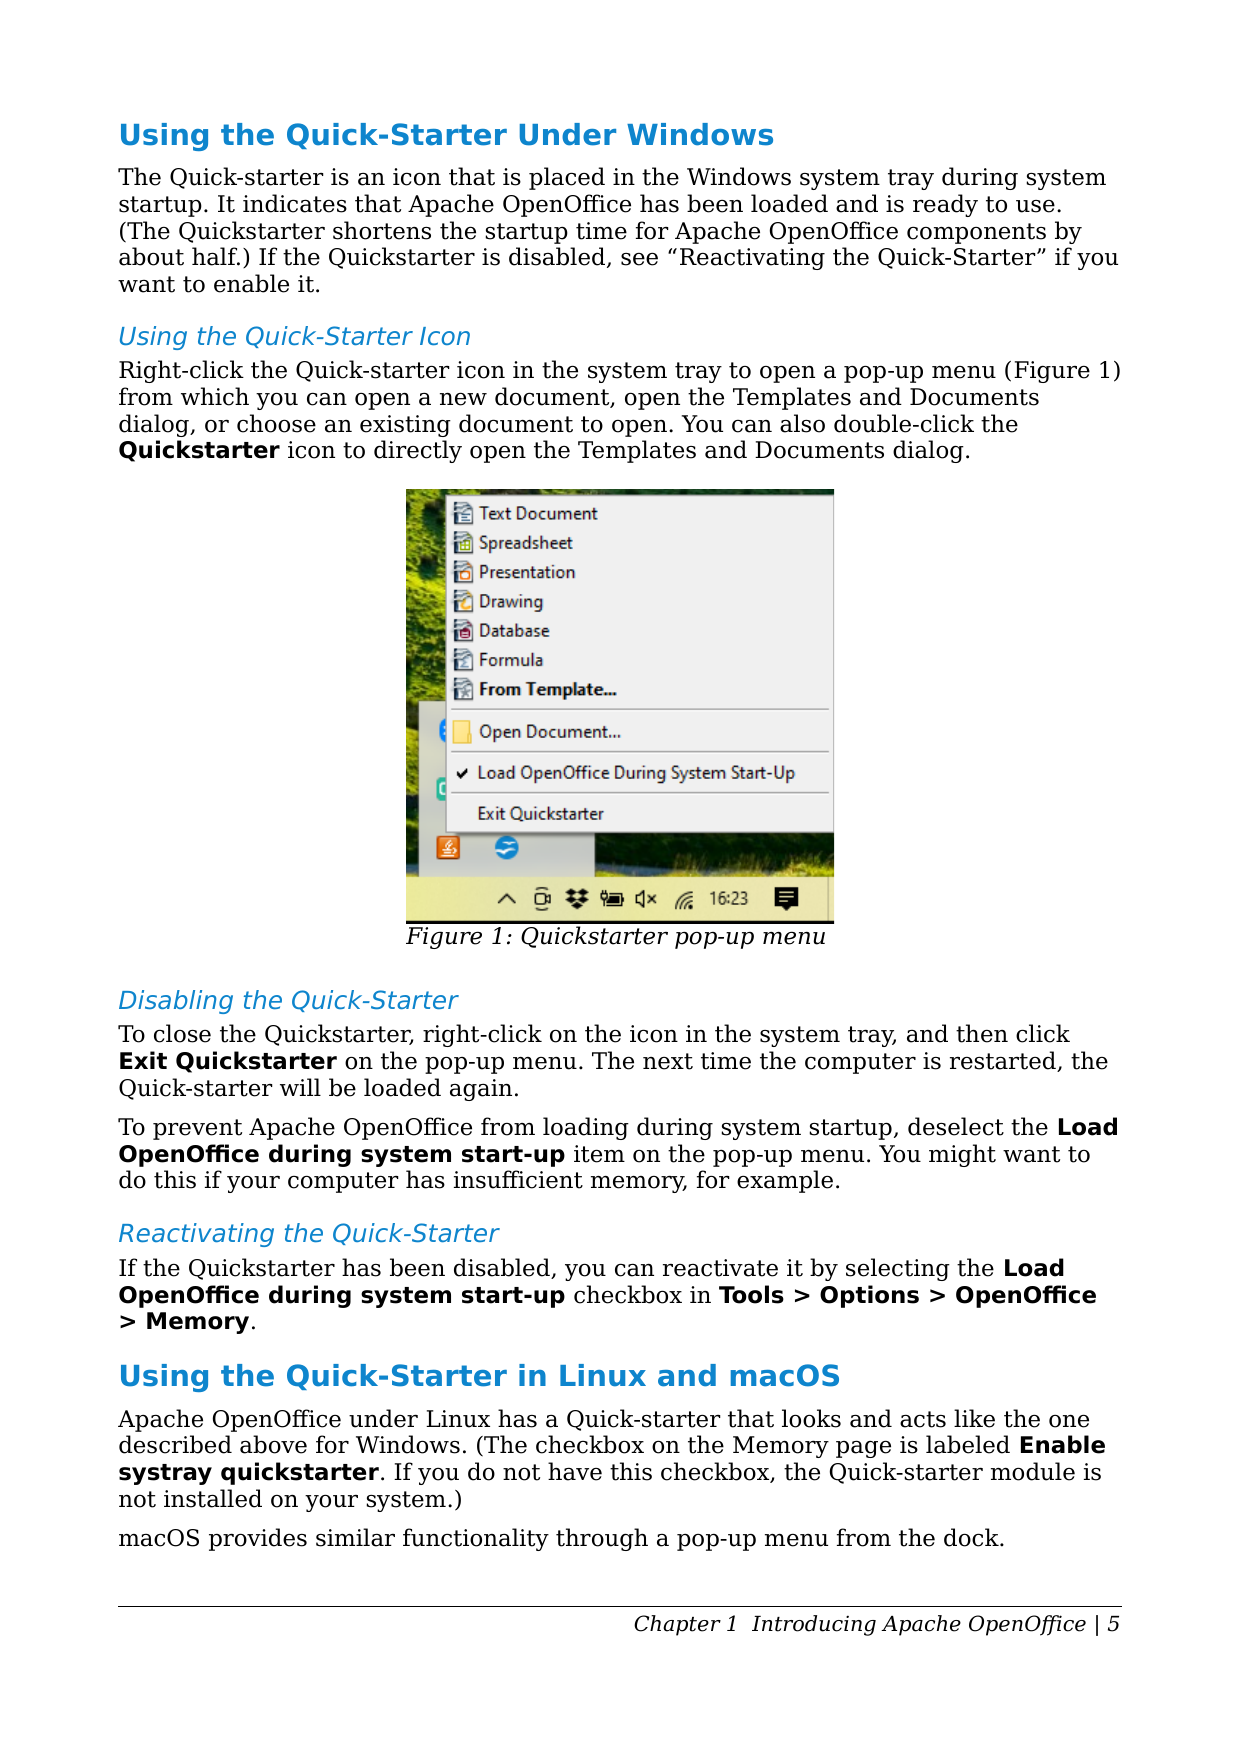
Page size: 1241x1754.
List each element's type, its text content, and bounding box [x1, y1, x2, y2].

subtitle Using the Quick-Starter in Linux and macOS [118, 1359, 1122, 1393]
text macOS provides similar functionality through a pop-up menu from the dock. [118, 1525, 1122, 1552]
text If the Quickstarter has been disabled, you can reactivate it by selecting the Load OpenOffice during system start-up checkbox in Tools > Options > OpenOffice > Memory. [118, 1255, 1122, 1335]
subtitle Using the Quick-Starter Icon [118, 322, 1122, 351]
text To close the Quickstarter, right-click on the icon in the system tray, and then click Exit Quickstarter on the pop-up menu. The next time the computer is restarted, the Quick-starter will be loaded again. [118, 1022, 1122, 1102]
text Apache OpenOffice under Linux has a Quick-starter that looks and acts like the one described above for Windows. (The checkbox on the Memory page is labeled Enable systray quickstarter. If you do not have this checkbox, the Quick-starter module is not installed on your system.) [118, 1406, 1122, 1512]
subtitle Using the Quick-Starter Under Windows [118, 118, 1122, 152]
picture [406, 489, 835, 924]
text Right-click the Quick-starter icon in the system tray to open a pop-up menu (Figure 1) from which you can open a new document, open the Templates and Documents dialog, or choose an existing document to open. You can also double-click the Quickstarter icon to directly open the Templates and Documents dialog. [118, 358, 1122, 464]
text Figure 1: Quickstarter pop-up menu [406, 924, 834, 950]
subtitle Disabling the Quick-Starter [118, 986, 1122, 1015]
text To prevent Apache OpenOffice from loading during system startup, deselect the Load OpenOffice during system start-up item on the pop-up menu. You might want to do this if your computer has insufficient memory, for example. [118, 1114, 1122, 1194]
text The Quick-starter is an icon that is placed in the Windows system tray during system startup. It indicates that Apache OpenOffice has been loaded and is ready to use. (The Quickstarter shortens the startup time for Apache OpenOffice components by about half.) If the Quickstarter is disabled, see “Reactivating the Quick-Starter” if you want to enable it. [118, 164, 1122, 298]
subtitle Reactivating the Quick-Starter [118, 1219, 1122, 1249]
